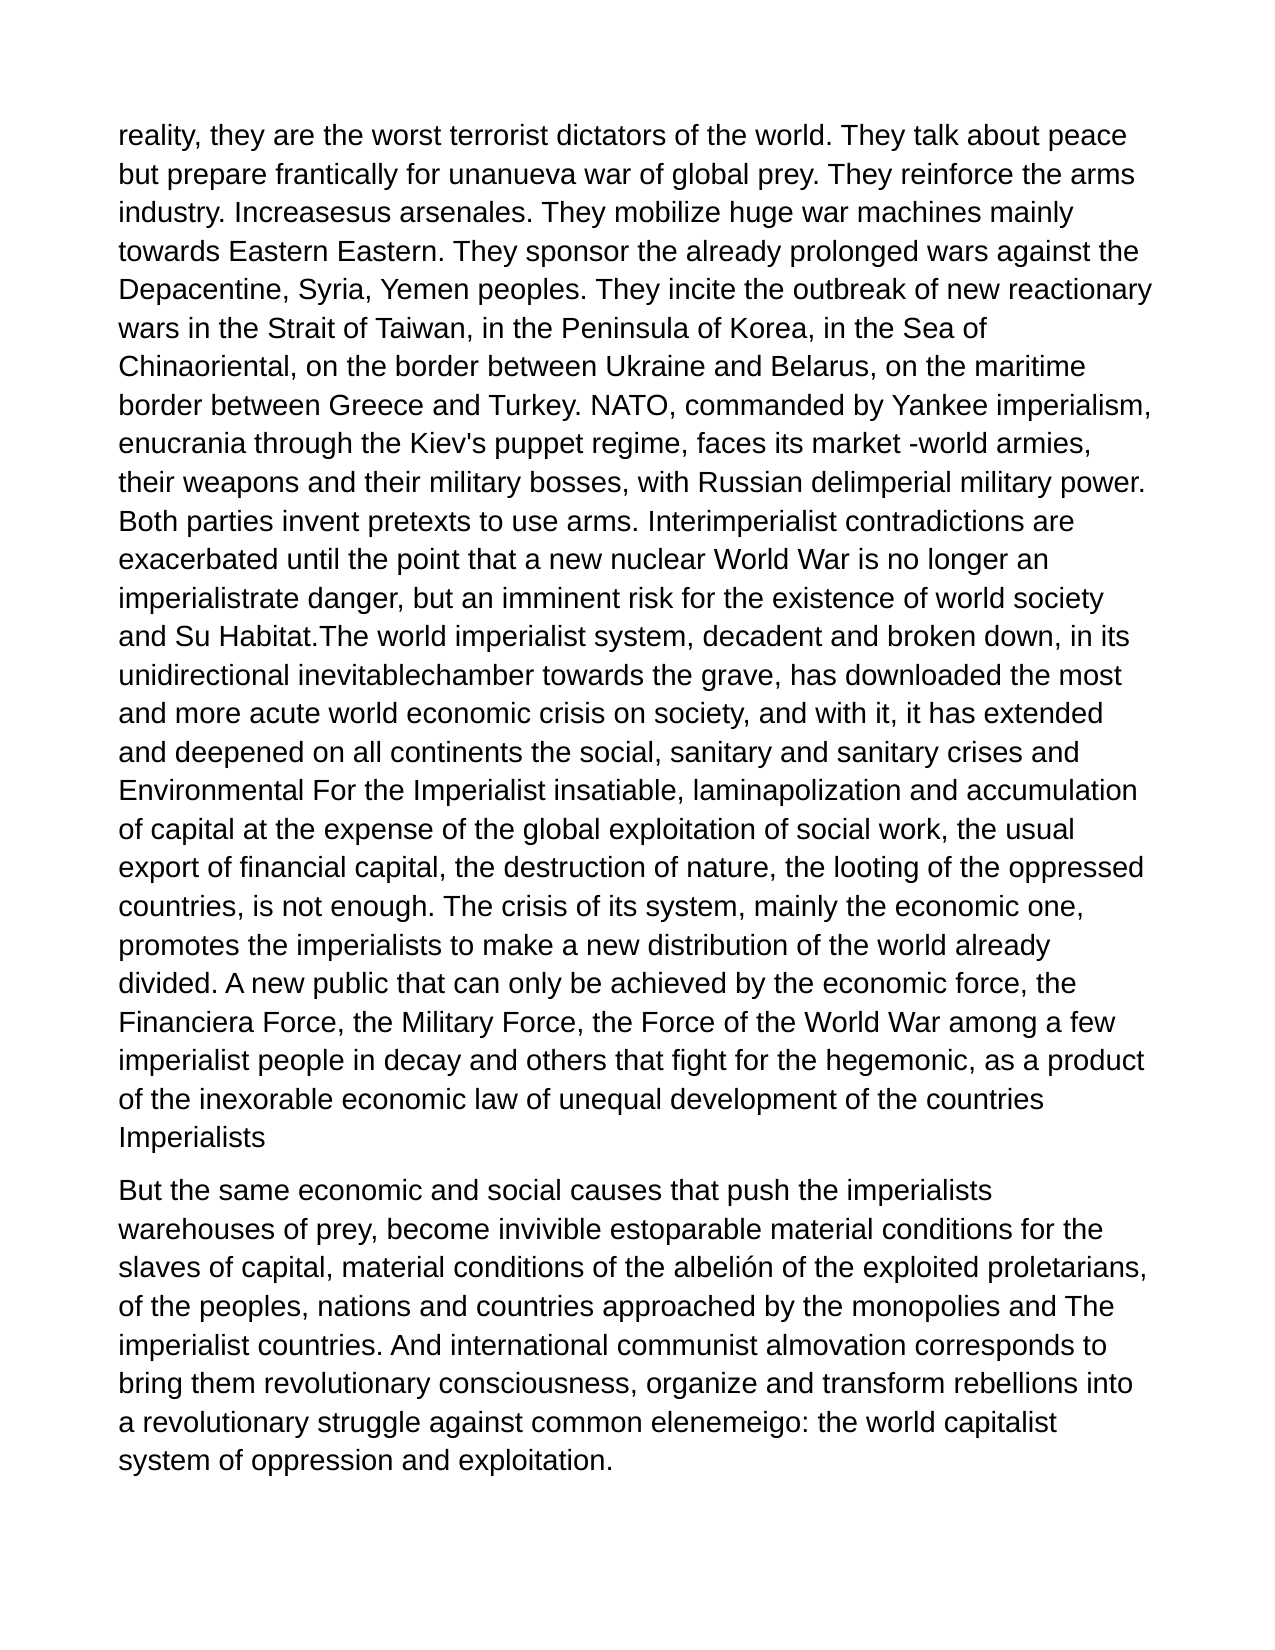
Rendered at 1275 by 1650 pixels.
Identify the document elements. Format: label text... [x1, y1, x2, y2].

text But the same economic and social causes that push the imperialists warehouses of prey, become invivible estoparable material conditions for the slaves of capital, material conditions of the albelión of the exploited proletarians, of the peoples, nations and countries approached by the monopolies and The imperialist countries. And international communist almovation corresponds to bring them revolutionary consciousness, organize and transform rebellions into a revolutionary struggle against common elenemeigo: the world capitalist system of oppression and exploitation. [118, 1173, 1157, 1477]
text reality, they are the worst terrorist dictators of the world. They talk about peace but prepare frantically for unanueva war of global prey. They reinforce the arms industry. Increasesus arsenales. They mobilize huge war machines mainly towards Eastern Eastern. They sponsor the already prolonged wars against the Depacentine, Syria, Yemen peoples. They incite the outbreak of new reactionary wars in the Strait of Taiwan, in the Peninsula of Korea, in the Sea of Chinaoriental, on the border between Ukraine and Belarus, on the maritime border between Greece and Turkey. NATO, commanded by Yankee imperialism, enucrania through the Kiev's puppet regime, faces its market -world armies, their weapons and their military bosses, with Russian delimperial military power. Both parties invent pretexts to use arms. Interimperialist contradictions are exacerbated until the point that a new nuclear World War is no longer an imperialistrate danger, but an imminent risk for the existence of world society and Su Habitat.The world imperialist system, decadent and broken down, in its unidirectional inevitablechamber towards the grave, has downloaded the most and more acute world economic crisis on society, and with it, it has extended and deepened on all continents the social, sanitary and sanitary crises and Environmental For the Imperialist insatiable, laminapolization and accumulation of capital at the expense of the global exploitation of social work, the usual export of financial capital, the destruction of nature, the looting of the oppressed countries, is not enough. The crisis of its system, mainly the economic one, promotes the imperialists to make a new distribution of the world already divided. A new public that can only be achieved by the economic force, the Financiera Force, the Military Force, the Force of the World War among a few imperialist people in decay and others that fight for the hegemonic, as a product of the inexorable economic law of unequal development of the countries Imperialists [118, 118, 1157, 1154]
